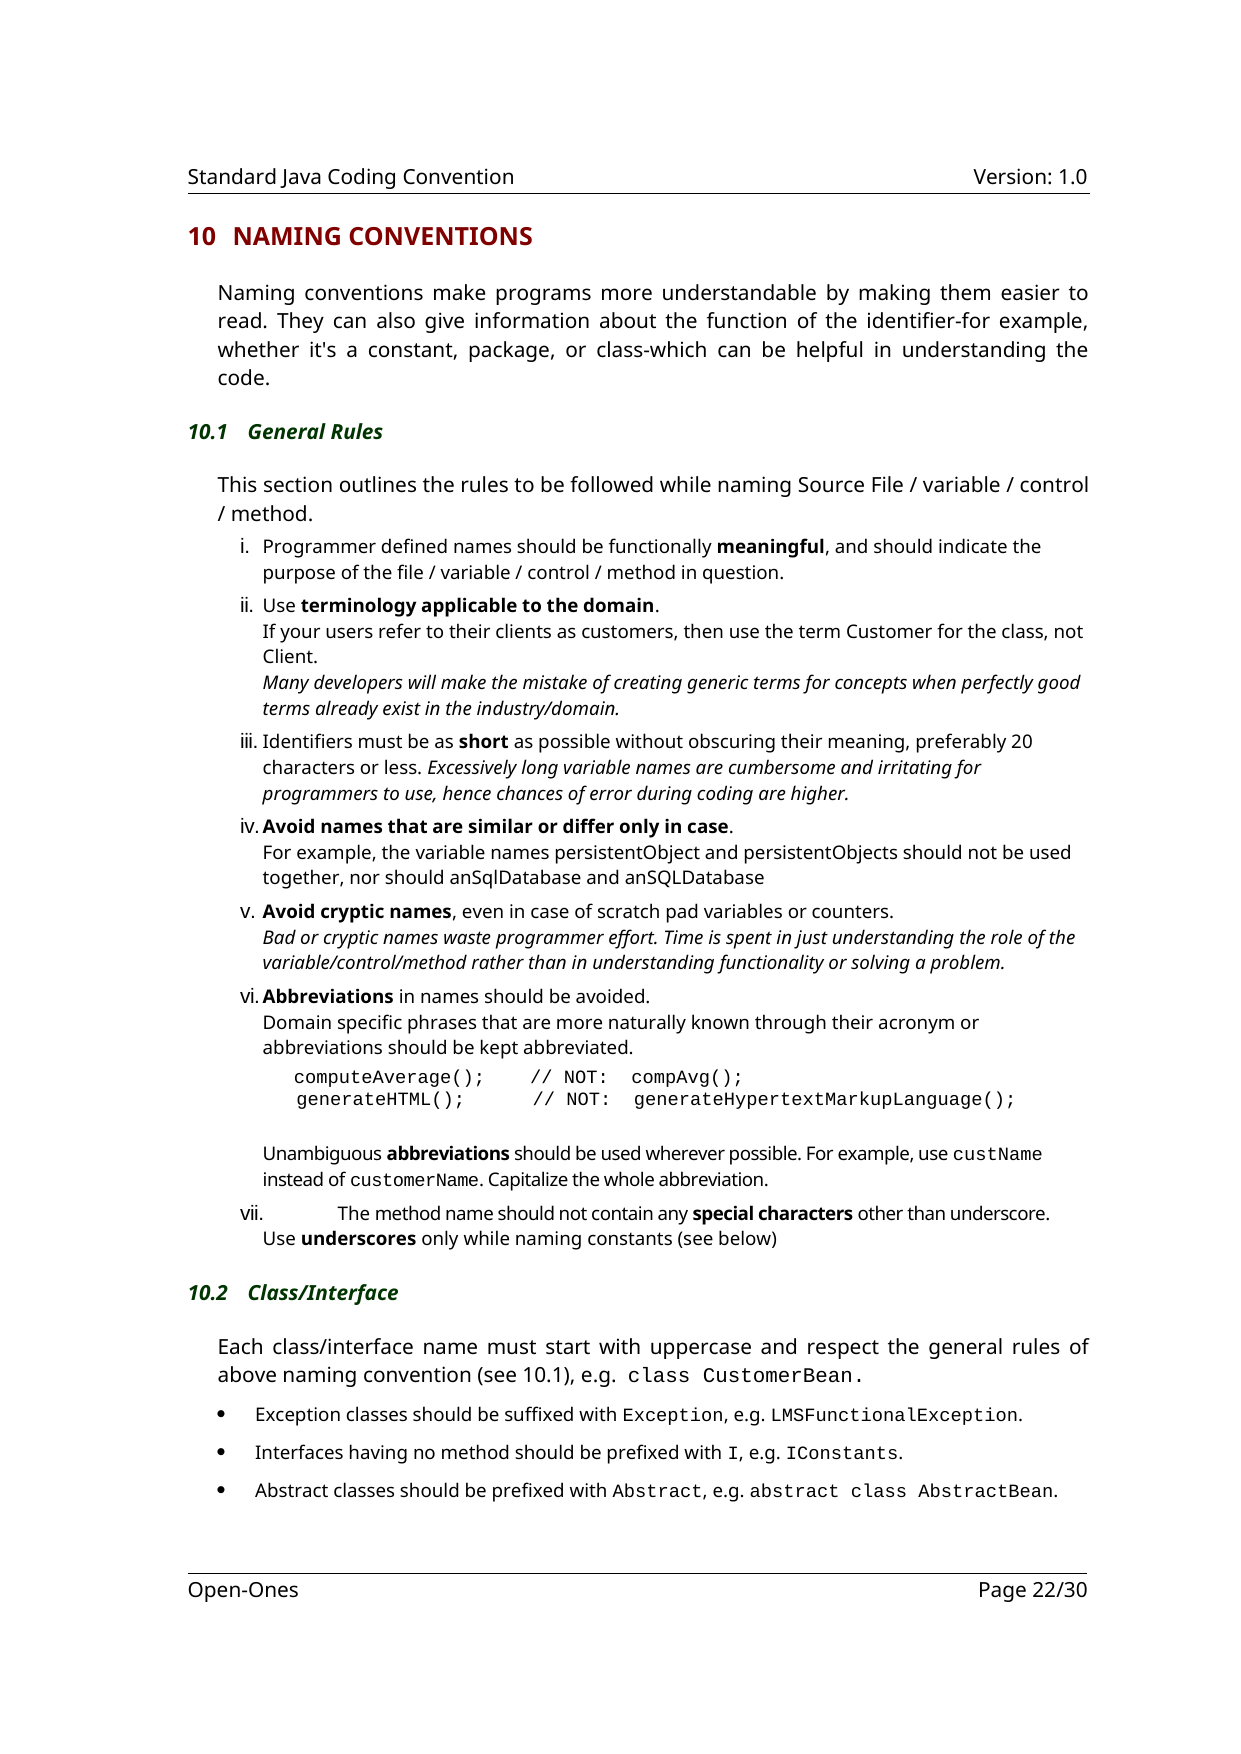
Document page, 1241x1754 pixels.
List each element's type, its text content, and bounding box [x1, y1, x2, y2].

list Identifiers must be as short as possible without obscuring their meaning, preferably 20 characters or less. Excessively long variable names are cumbersome and irritating for programmers to use, hence chances of error during coding are higher. [240, 729, 1090, 805]
list Avoid cryptic names, even in case of scratch pad variables or counters. Bad or cryptic names waste programmer effort. Time is spent in just understanding the role of the variable/control/method rather than in understanding functionality or solving a problem. [240, 898, 1090, 975]
list Programmer defined names should be functionally meaningful, and should indicate the purpose of the file / variable / control / method in question. [240, 533, 1090, 584]
list The method name should not contain any special characters other than underscore. Use underscores only while naming constants (see below) [240, 1200, 1090, 1251]
text This section outlines the rules to be followed while naming Source File / variable / control / method. [217, 470, 1090, 527]
text Naming conventions make programs more understandable by making them easier to read. They can also give information about the function of the identifier-for example, whether it's a constant, package, or class-which can be helpful in understanding the code. [217, 278, 1090, 392]
subtitle Naming Conventions [187, 219, 1090, 253]
subtitle General Rules [187, 417, 1090, 445]
text Each class/interface name must start with uppercase and respect the general rules of above naming convention (see 10.1), e.g. class CustomerBean. [217, 1332, 1090, 1389]
text computeAverage(); // NOT: compAvg(); generateHTML(); // NOT: generateHypertextMarkupLanguage(); [262, 1068, 1090, 1111]
list Abbreviations in names should be avoided. Domain specific phrases that are more naturally known through their acronym or abbreviations should be kept abbreviated. [240, 983, 1090, 1060]
text Unambiguous abbreviations should be used wherever possible. For example, use custName instead of customerName. Capitalize the whole abbreviation. [262, 1119, 1090, 1192]
list Exception classes should be suffixed with Exception, e.g. LMSFunctionalException. [217, 1401, 1090, 1427]
list Avoid names that are similar or differ only in case. For example, the variable names persistentObject and persistentObjects should not be used together, nor should anSqlDatabase and anSQLDatabase [240, 814, 1090, 890]
list Interfaces having no method should be prefixed with I, e.g. IConstants. [217, 1439, 1090, 1465]
list Abstract classes should be prefixed with Abstract, e.g. abstract class AbstractBean. [217, 1478, 1090, 1503]
list Use terminology applicable to the domain. If your users refer to their clients as customers, then use the term Customer for the class, not Client. Many developers will make the mistake of creating generic terms for concepts when perfectly good terms already exist in the industry/domain. [240, 593, 1090, 720]
subtitle Class/Interface [187, 1278, 1090, 1307]
